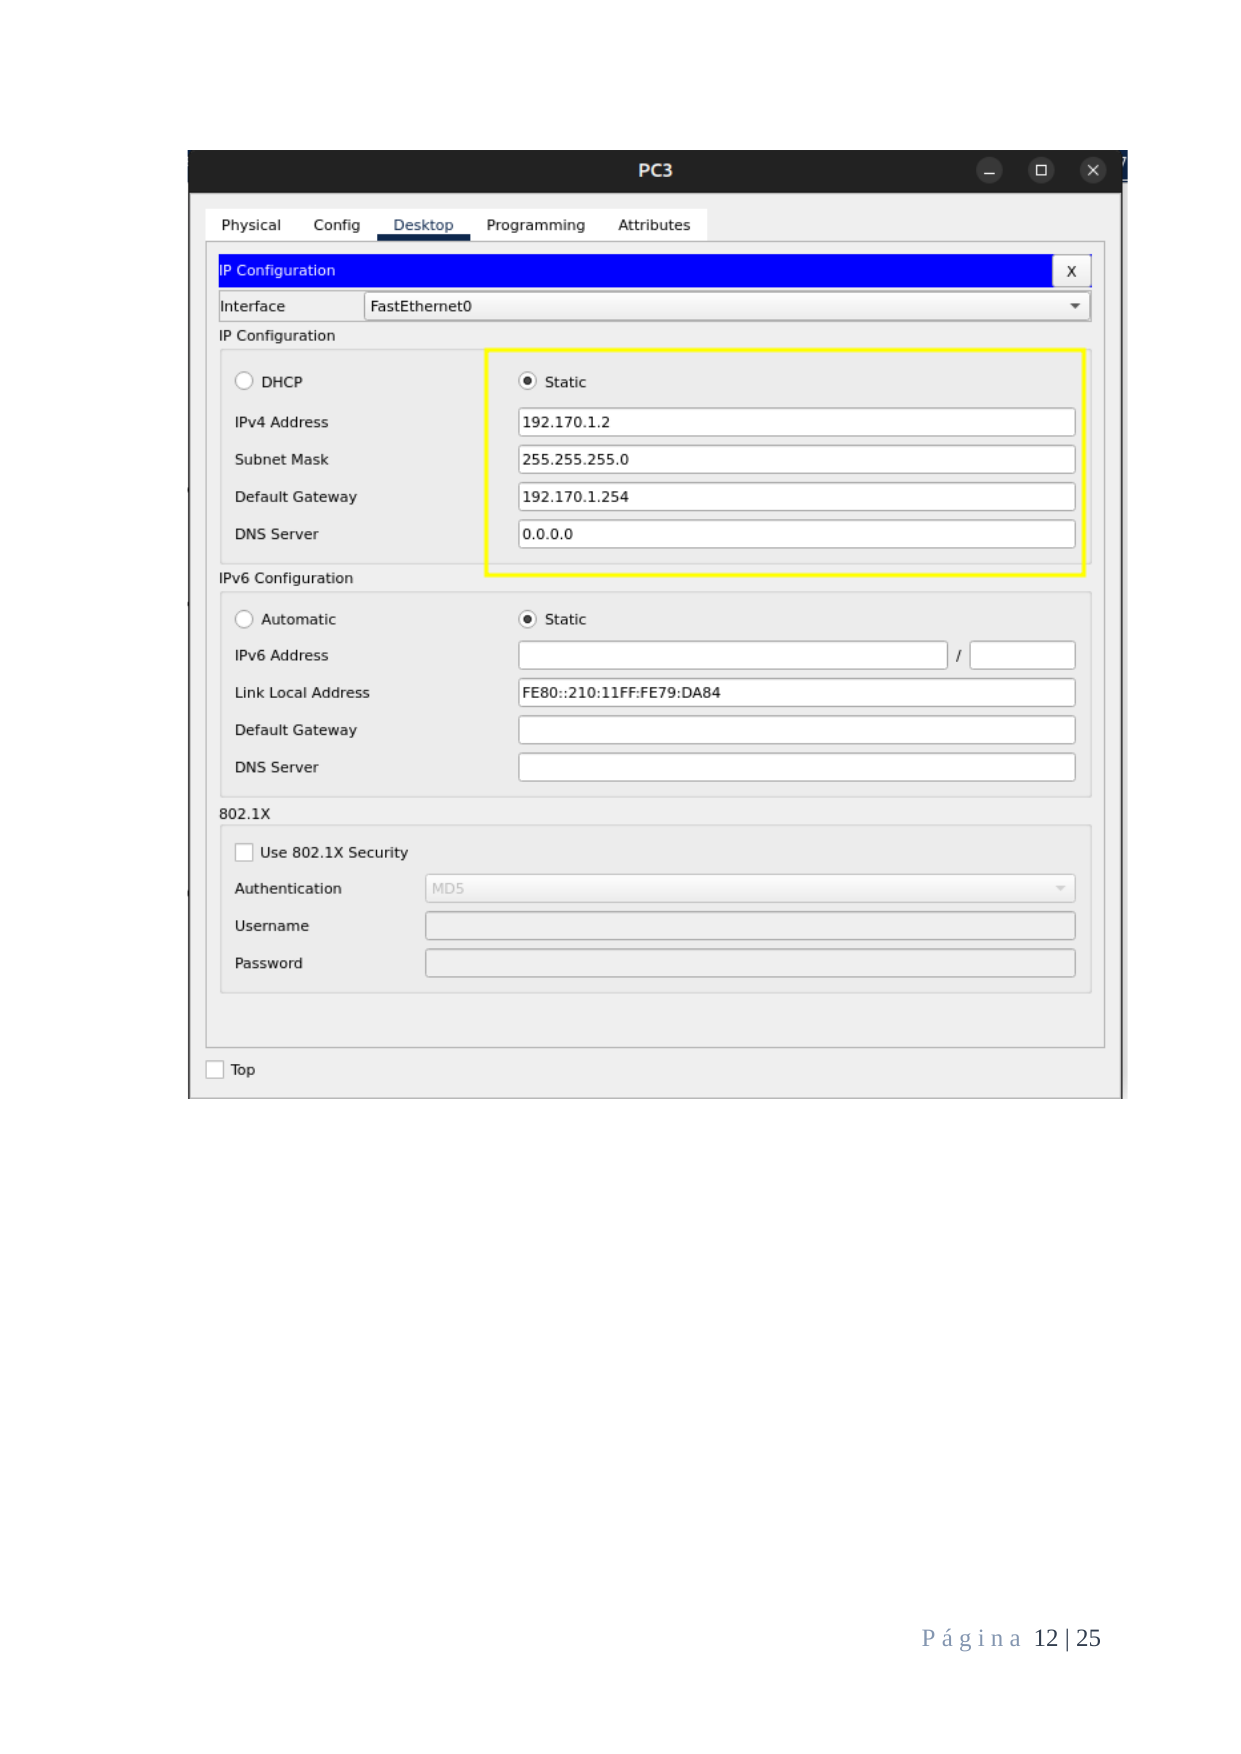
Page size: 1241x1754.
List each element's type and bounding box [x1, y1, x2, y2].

picture [187, 150, 1128, 1099]
